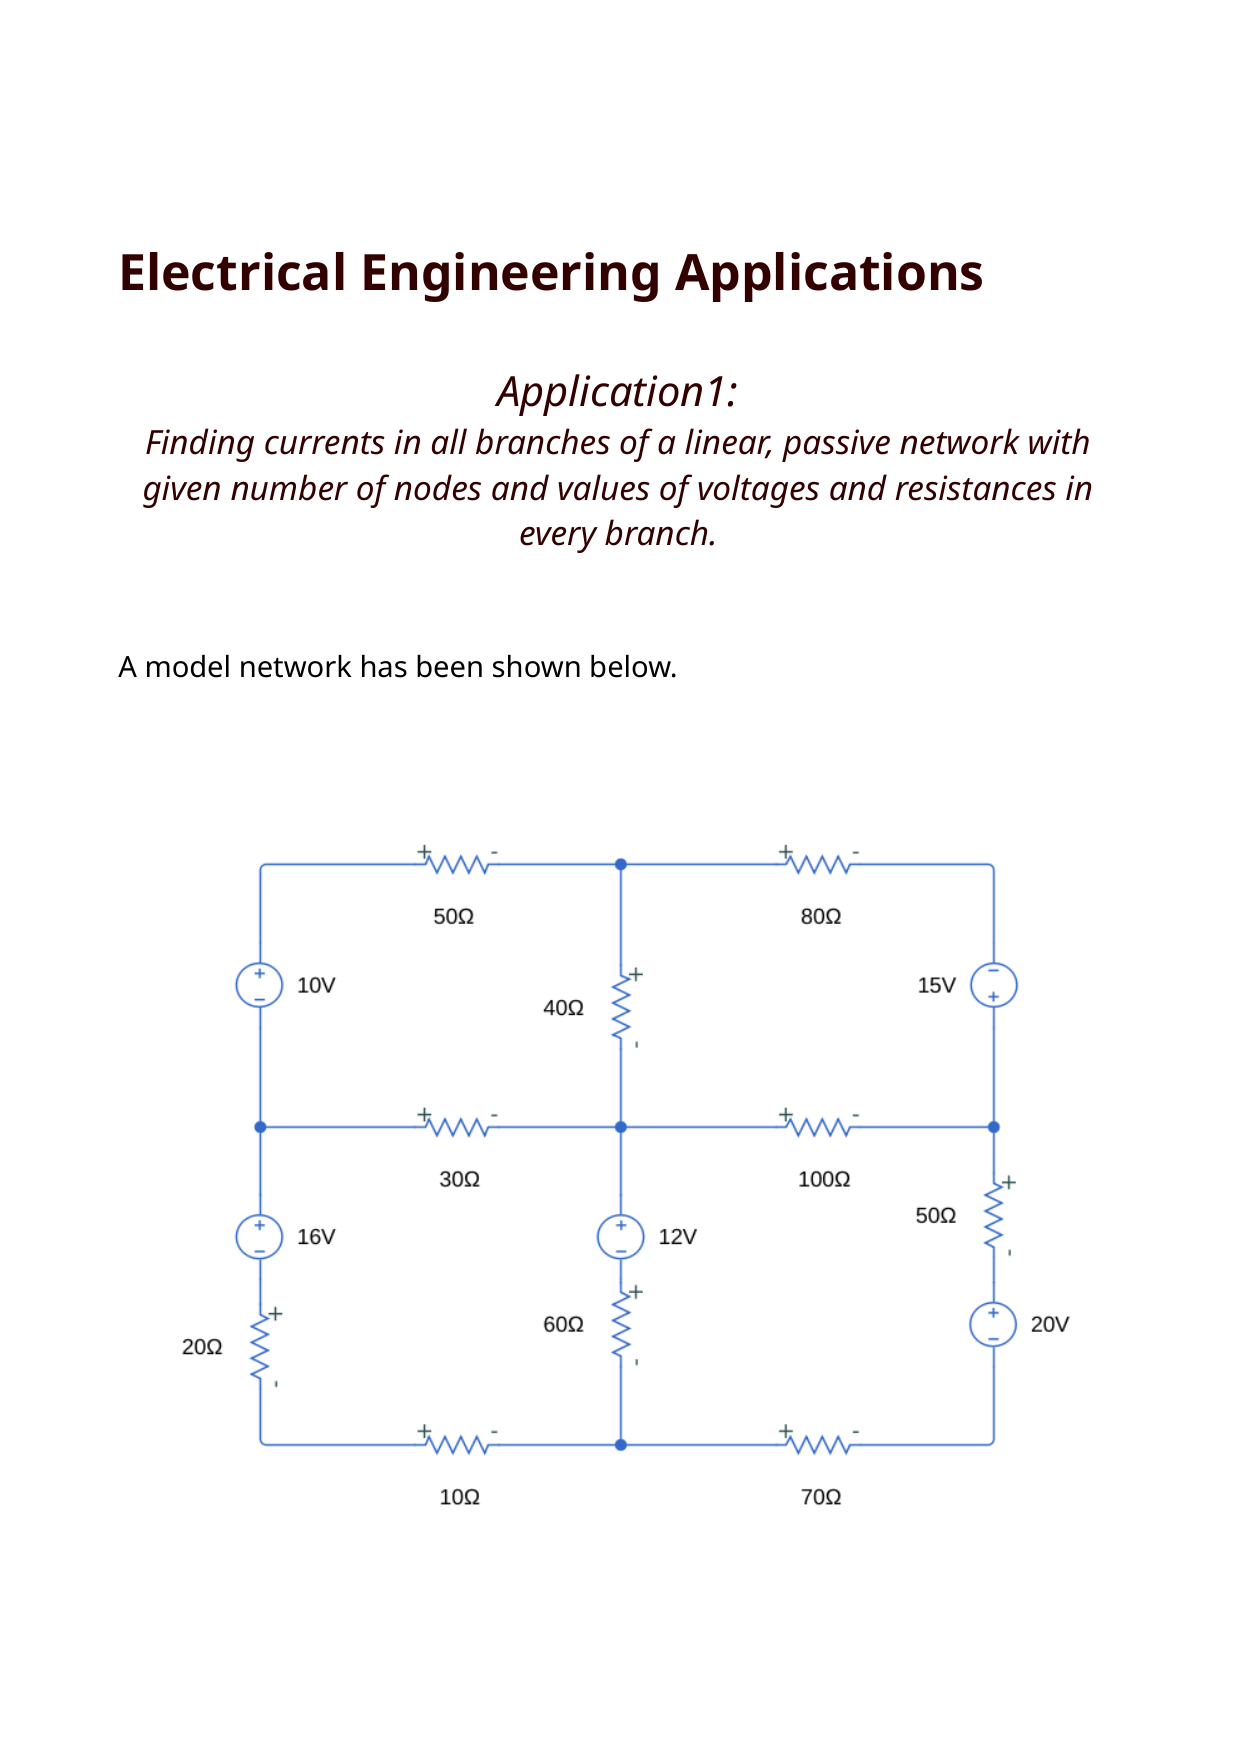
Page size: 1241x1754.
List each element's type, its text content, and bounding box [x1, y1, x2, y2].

text Finding currents in all branches of a linear, passive network with given number of nodes and values of voltages and resistances in every branch. [118, 419, 1122, 555]
text Application1: [118, 362, 1122, 419]
text A model network has been shown below. [118, 646, 1122, 686]
text Electrical Engineering Applications [118, 237, 1122, 305]
picture [162, 795, 1096, 1522]
